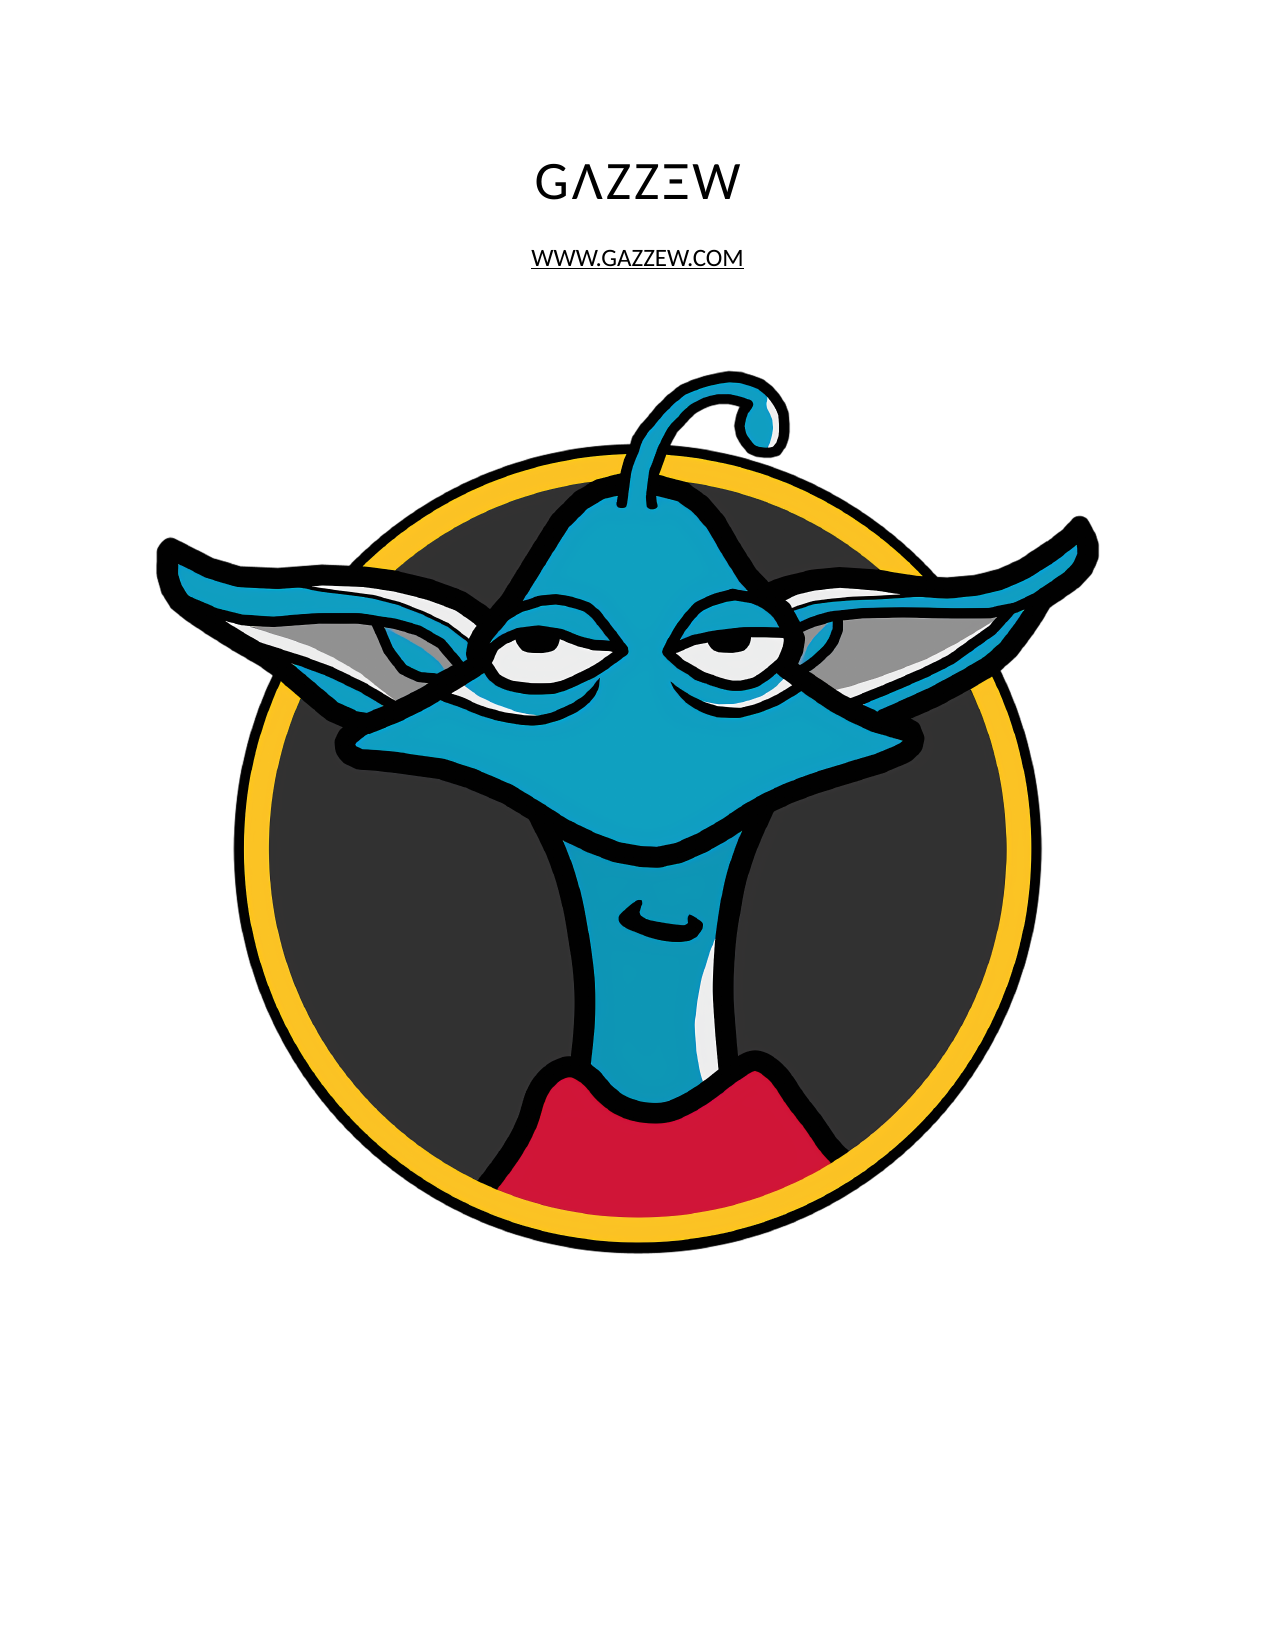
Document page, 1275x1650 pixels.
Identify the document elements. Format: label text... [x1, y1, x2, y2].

picture [118, 329, 1157, 1369]
text GΛZZΞW [118, 118, 1157, 213]
text WWW.GAZZEW.COM [118, 242, 1157, 272]
